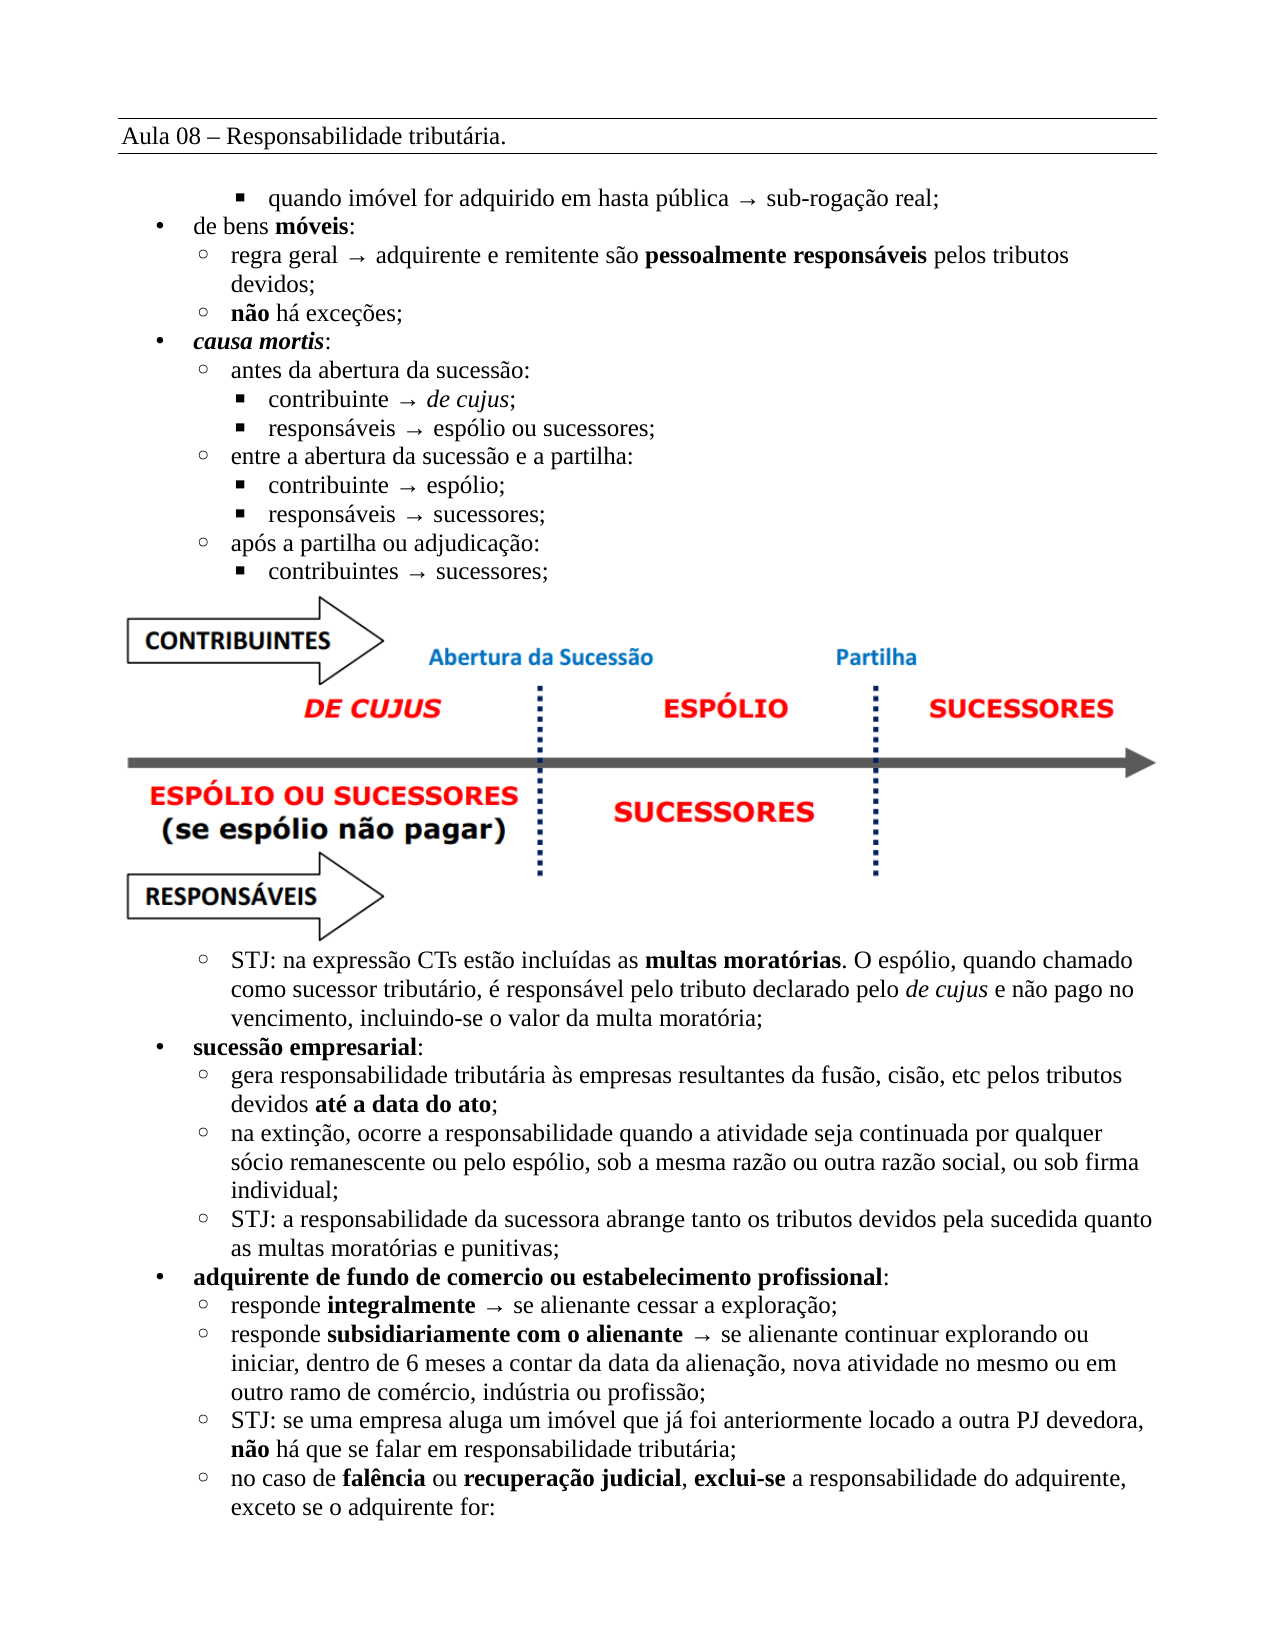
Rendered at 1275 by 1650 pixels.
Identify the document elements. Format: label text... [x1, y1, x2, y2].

list causa mortis: [156, 326, 1157, 355]
list STJ: se uma empresa aluga um imóvel que já foi anteriormente locado a outra PJ devedora, não há que se falar em responsabilidade tributária; [193, 1406, 1157, 1463]
list responde subsidiariamente com o alienante → se alienante continuar explorando ou iniciar, dentro de 6 meses a contar da data da alienação, nova atividade no mesmo ou em outro ramo de comércio, indústria ou profissão; [193, 1319, 1157, 1406]
list responde integralmente → se alienante cessar a exploração; [193, 1291, 1157, 1319]
picture [118, 585, 1157, 946]
list gera responsabilidade tributária às empresas resultantes da fusão, cisão, etc pelos tributos devidos até a data do ato; [193, 1061, 1157, 1118]
list de bens móveis: [156, 211, 1157, 240]
list sucessão empresarial: [156, 1032, 1157, 1061]
list STJ: a responsabilidade da sucessora abrange tanto os tributos devidos pela sucedida quanto as multas moratórias e punitivas; [193, 1204, 1157, 1262]
list STJ: na expressão CTs estão incluídas as multas moratórias. O espólio, quando chamado como sucessor tributário, é responsável pelo tributo declarado pelo de cujus e não pago no vencimento, incluindo-se o valor da multa moratória; [193, 946, 1157, 1032]
list contribuinte → espólio; [231, 470, 1157, 499]
list no caso de falência ou recuperação judicial, exclui-se a responsabilidade do adquirente, exceto se o adquirente for: [193, 1463, 1157, 1521]
list antes da abertura da sucessão: [193, 355, 1157, 384]
list regra geral → adquirente e remitente são pessoalmente responsáveis pelos tributos devidos; [193, 240, 1157, 298]
list entre a abertura da sucessão e a partilha: [193, 441, 1157, 470]
list contribuinte → de cujus; [231, 384, 1157, 413]
list quando imóvel for adquirido em hasta pública → sub-rogação real; [231, 183, 1157, 211]
list não há exceções; [193, 298, 1157, 326]
list responsáveis → espólio ou sucessores; [231, 413, 1157, 441]
list contribuintes → sucessores; [231, 556, 1157, 585]
list adquirente de fundo de comercio ou estabelecimento profissional: [156, 1262, 1157, 1291]
list na extinção, ocorre a responsabilidade quando a atividade seja continuada por qualquer sócio remanescente ou pelo espólio, sob a mesma razão ou outra razão social, ou sob firma individual; [193, 1118, 1157, 1204]
list após a partilha ou adjudicação: [193, 528, 1157, 556]
list responsáveis → sucessores; [231, 499, 1157, 528]
